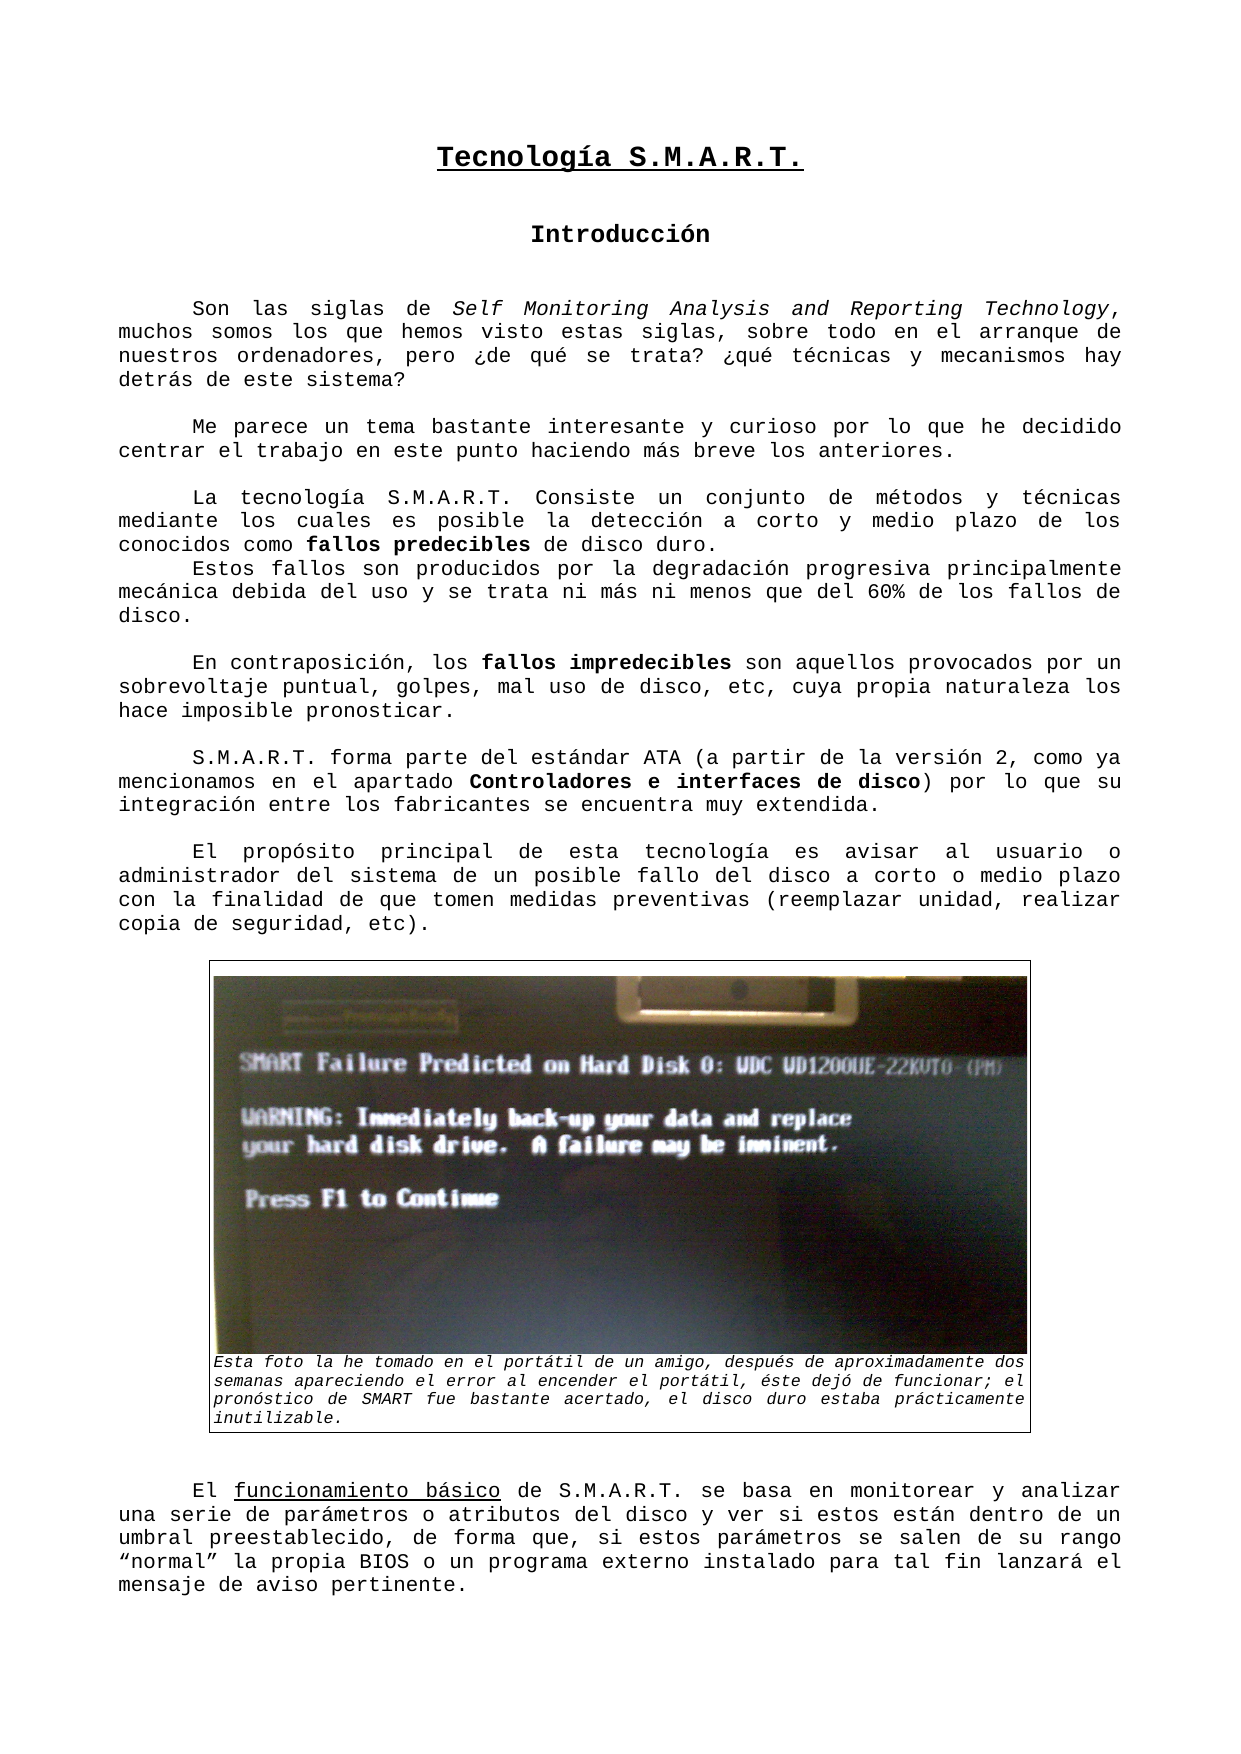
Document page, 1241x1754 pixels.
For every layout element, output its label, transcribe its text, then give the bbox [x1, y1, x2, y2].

text El funcionamiento básico de S.M.A.R.T. se basa en monitorear y analizar una serie de parámetros o atributos del disco y ver si estos están dentro de un umbral preestablecido, de forma que, si estos parámetros se salen de su rango “normal” la propia BIOS o un programa externo instalado para tal fin lanzará el mensaje de aviso pertinente. [118, 1480, 1122, 1598]
text Esta foto la he tomado en el portátil de un amigo, después de aproximadamente dos semanas apareciendo el error al encender el portátil, éste dejó de funcionar; el pronóstico de SMART fue bastante acertado, el disco duro estaba prácticamente inutilizable. [213, 1231, 1027, 1429]
text Son las siglas de Self Monitoring Analysis and Reporting Technology, muchos somos los que hemos visto estas siglas, sobre todo en el arranque de nuestros ordenadores, pero ¿de qué se trata? ¿qué técnicas y mecanismos hay detrás de este sistema? [118, 298, 1122, 392]
text Me parece un tema bastante interesante y curioso por lo que he decidido centrar el trabajo en este punto haciendo más breve los anteriores. [118, 416, 1122, 463]
text Tecnología S.M.A.R.T. [118, 142, 1122, 175]
text En contraposición, los fallos impredecibles son aquellos provocados por un sobrevoltaje puntual, golpes, mal uso de disco, etc, cuya propia naturaleza los hace imposible pronosticar. [118, 652, 1122, 723]
text Estos fallos son producidos por la degradación progresiva principalmente mecánica debida del uso y se trata ni más ni menos que del 60% de los fallos de disco. [118, 558, 1122, 629]
text El propósito principal de esta tecnología es avisar al usuario o administrador del sistema de un posible fallo del disco a corto o medio plazo con la finalidad de que tomen medidas preventivas (reemplazar unidad, realizar copia de seguridad, etc). [118, 842, 1122, 936]
text S.M.A.R.T. forma parte del estándar ATA (a partir de la versión 2, como ya mencionamos en el apartado Controladores e interfaces de disco) por lo que su integración entre los fabricantes se encuentra muy extendida. [118, 747, 1122, 818]
text La tecnología S.M.A.R.T. Consiste un conjunto de métodos y técnicas mediante los cuales es posible la detección a corto y medio plazo de los conocidos como fallos predecibles de disco duro. [118, 487, 1122, 558]
picture [213, 976, 1028, 1231]
text Introducción [118, 222, 1122, 250]
